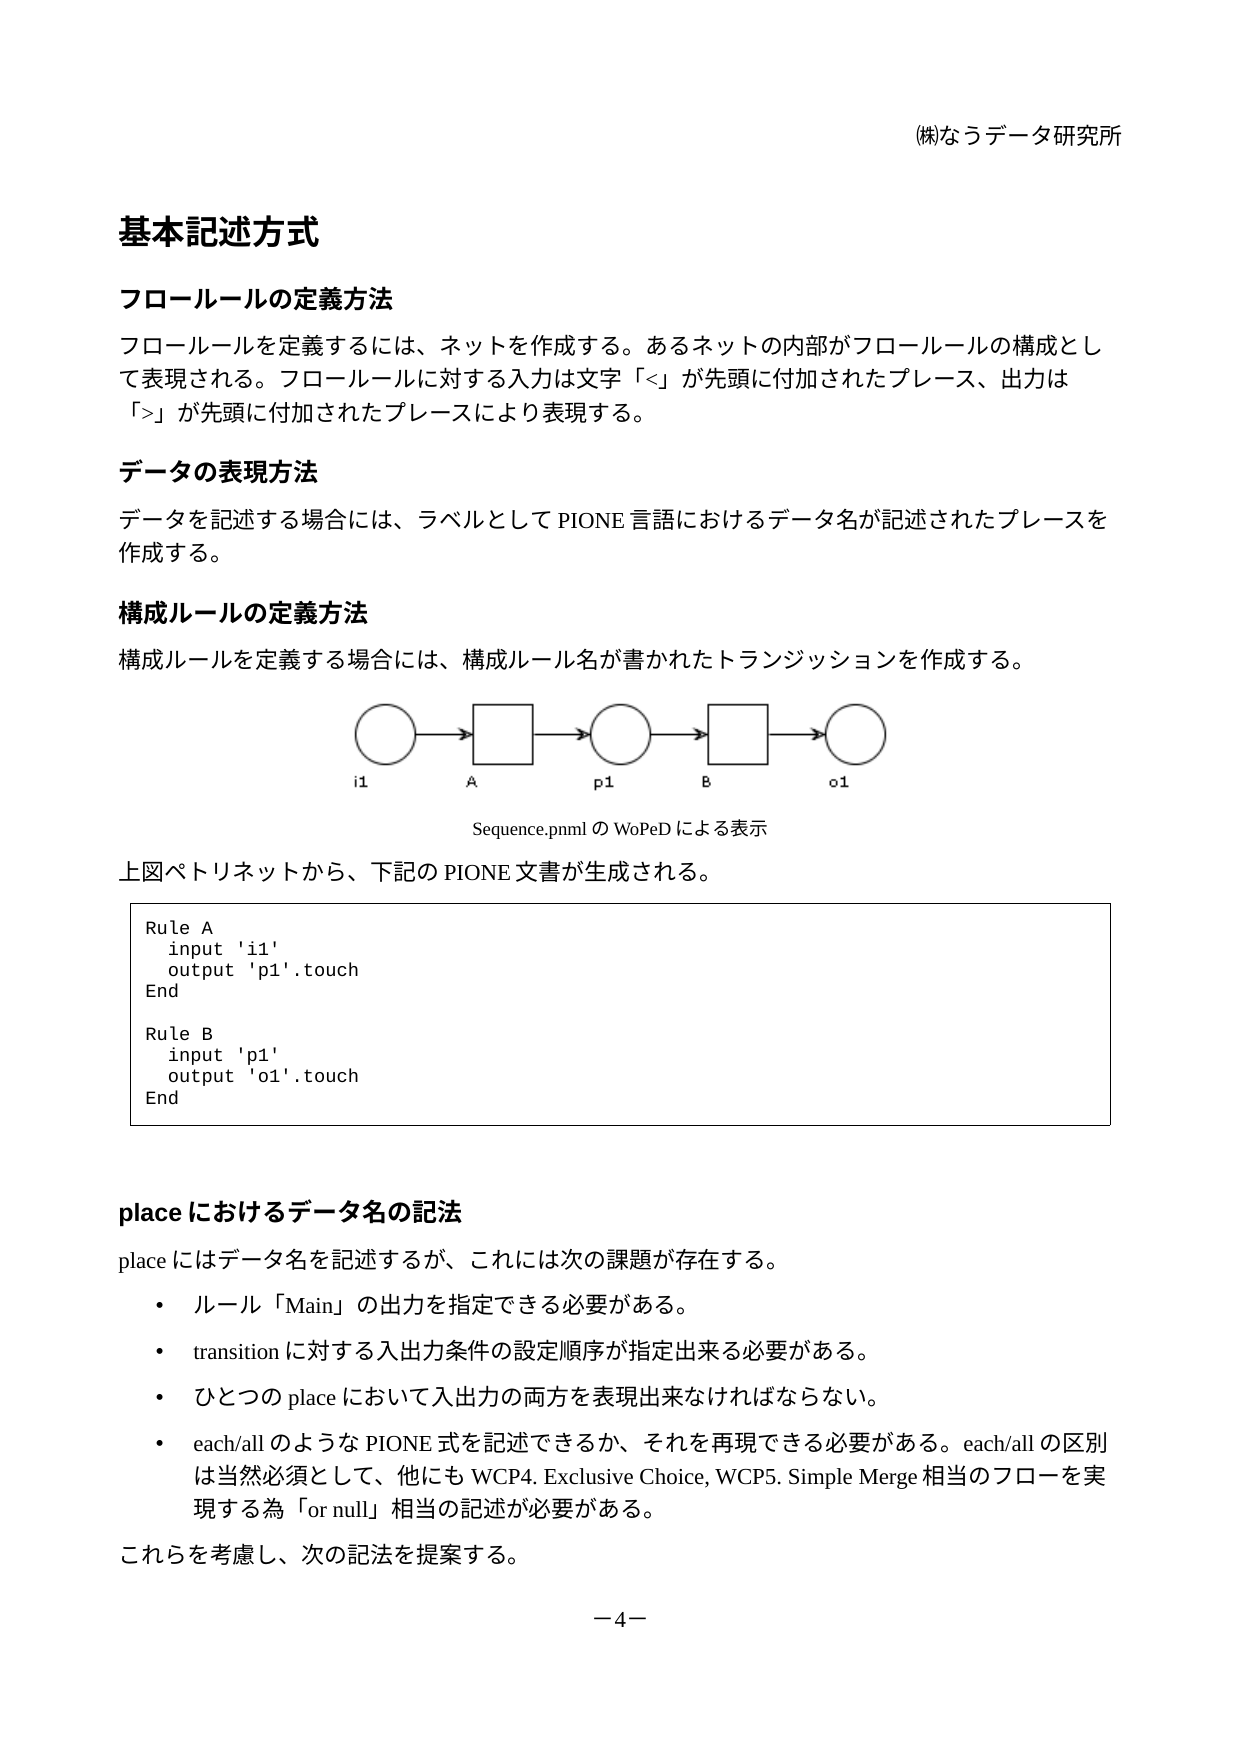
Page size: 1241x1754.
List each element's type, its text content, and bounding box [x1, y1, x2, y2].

subtitle 基本記述方式 [118, 206, 1122, 254]
text 上図ペトリネットから、下記のPIONE文書が生成される。 [118, 854, 1122, 887]
list ルール「Main」の出力を指定できる必要がある。 [156, 1287, 1122, 1320]
subtitle フロールールの定義方法 [118, 279, 1122, 316]
list ひとつのplaceにおいて入出力の両方を表現出来なければならない。 [156, 1379, 1122, 1412]
text placeにはデータ名を記述するが、これには次の課題が存在する。 [118, 1241, 1122, 1275]
list each/allのようなPIONE式を記述できるか、それを再現できる必要がある。each/allの区別は当然必須として、他にもWCP4. Exclusive Choice, WCP5. Simple Merge相当のフローを実現する為「or null」相当の記述が必要がある。 [156, 1424, 1122, 1524]
text Rule A input 'i1' output 'p1'.touch End Rule B input 'p1' output 'o1'.touch End [131, 904, 1110, 1125]
text Sequence.pnmlのWoPeDによる表示 [118, 687, 1122, 841]
subtitle データの表現方法 [118, 453, 1122, 489]
picture [338, 687, 902, 814]
text 構成ルールを定義する場合には、構成ルール名が書かれたトランジッションを作成する。 [118, 642, 1122, 675]
subtitle 構成ルールの定義方法 [118, 593, 1122, 629]
list transitionに対する入出力条件の設定順序が指定出来る必要がある。 [156, 1333, 1122, 1366]
text これらを考慮し、次の記法を提案する。 [118, 1537, 1122, 1570]
subtitle placeにおけるデータ名の記法 [118, 1193, 1122, 1229]
text フロールールを定義するには、ネットを作成する。あるネットの内部がフロールールの構成として表現される。フロールールに対する入力は文字「<」が先頭に付加されたプレース、出力は「>」が先頭に付加されたプレースにより表現する。 [118, 328, 1122, 428]
text データを記述する場合には、ラベルとしてPIONE言語におけるデータ名が記述されたプレースを作成する。 [118, 502, 1122, 568]
